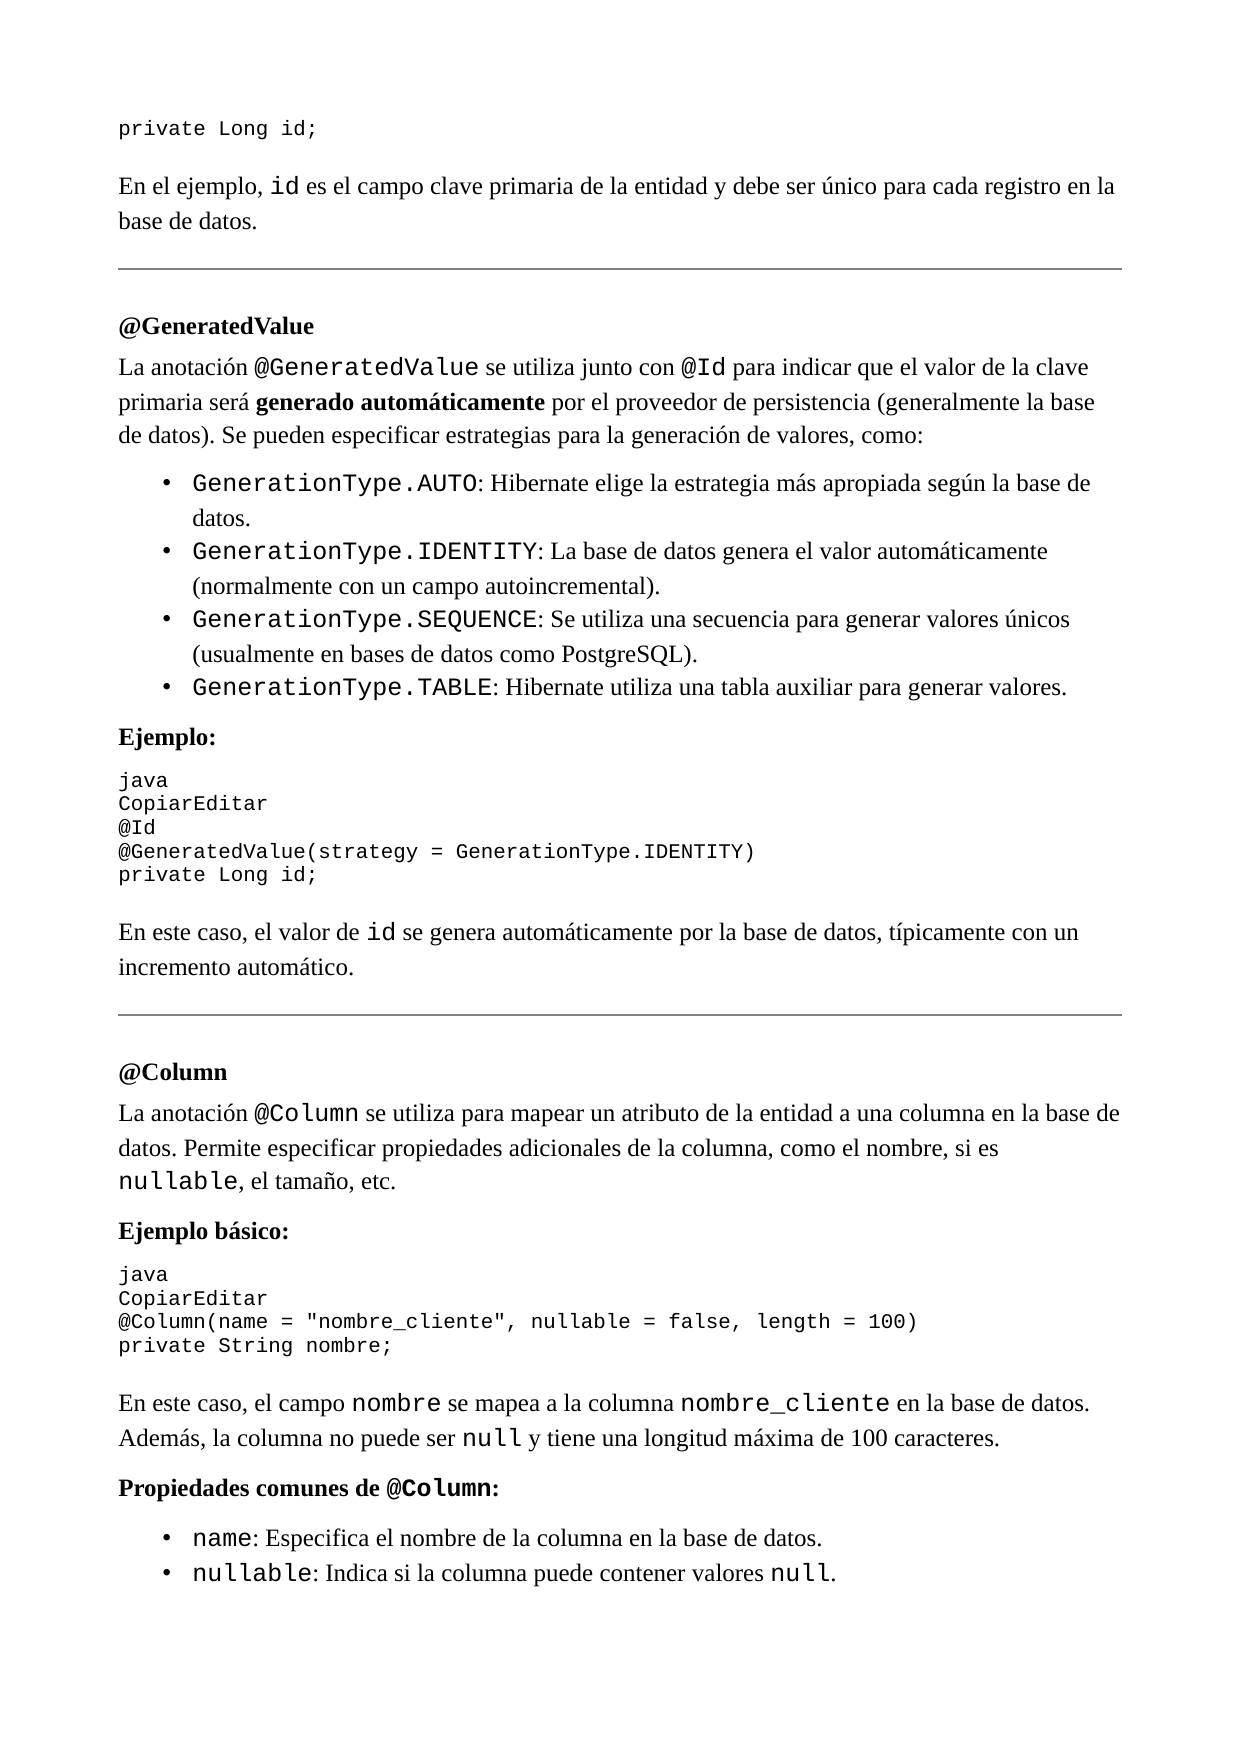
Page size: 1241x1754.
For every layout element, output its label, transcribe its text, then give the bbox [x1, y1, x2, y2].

text @Column(name = "nombre_cliente", nullable = false, length = 100) [118, 1311, 1122, 1335]
text CopiarEditar [118, 1287, 1122, 1311]
list GenerationType.TABLE: Hibernate utiliza una tabla auxiliar para generar valores. [162, 672, 1122, 703]
text @Id [118, 817, 1122, 841]
text En este caso, el campo nombre se mapea a la columna nombre_cliente en la base de datos. Además, la columna no puede ser null y tiene una longitud máxima de 100 caracteres. [118, 1388, 1122, 1454]
text private Long id; [118, 118, 1122, 142]
list nullable: Indica si la columna puede contener valores null. [162, 1558, 1122, 1589]
subtitle @Column [118, 1057, 1122, 1086]
text Ejemplo básico: [118, 1216, 1122, 1245]
list GenerationType.SEQUENCE: Se utiliza una secuencia para generar valores únicos (usualmente en bases de datos como PostgreSQL). [162, 604, 1122, 668]
list GenerationType.AUTO: Hibernate elige la estrategia más apropiada según la base de datos. [162, 468, 1122, 532]
text private String nombre; [118, 1335, 1122, 1358]
text La anotación @GeneratedValue se utiliza junto con @Id para indicar que el valor de la clave primaria será generado automáticamente por el proveedor de persistencia (generalmente la base de datos). Se pueden especificar estrategias para la generación de valores, como: [118, 352, 1122, 449]
text Propiedades comunes de @Column: [118, 1473, 1122, 1504]
text CopiarEditar [118, 793, 1122, 817]
text La anotación @Column se utiliza para mapear un atributo de la entidad a una columna en la base de datos. Permite especificar propiedades adicionales de la columna, como el nombre, si es nullable, el tamaño, etc. [118, 1098, 1122, 1197]
text java [118, 770, 1122, 793]
text Ejemplo: [118, 722, 1122, 751]
list name: Especifica el nombre de la columna en la base de datos. [162, 1523, 1122, 1554]
text @GeneratedValue(strategy = GenerationType.IDENTITY) [118, 841, 1122, 864]
text java [118, 1264, 1122, 1287]
text En este caso, el valor de id se genera automáticamente por la base de datos, típicamente con un incremento automático. [118, 917, 1122, 981]
text private Long id; [118, 864, 1122, 888]
subtitle @GeneratedValue [118, 311, 1122, 339]
text En el ejemplo, id es el campo clave primaria de la entidad y debe ser único para cada registro en la base de datos. [118, 171, 1122, 235]
list GenerationType.IDENTITY: La base de datos genera el valor automáticamente (normalmente con un campo autoincremental). [162, 536, 1122, 600]
